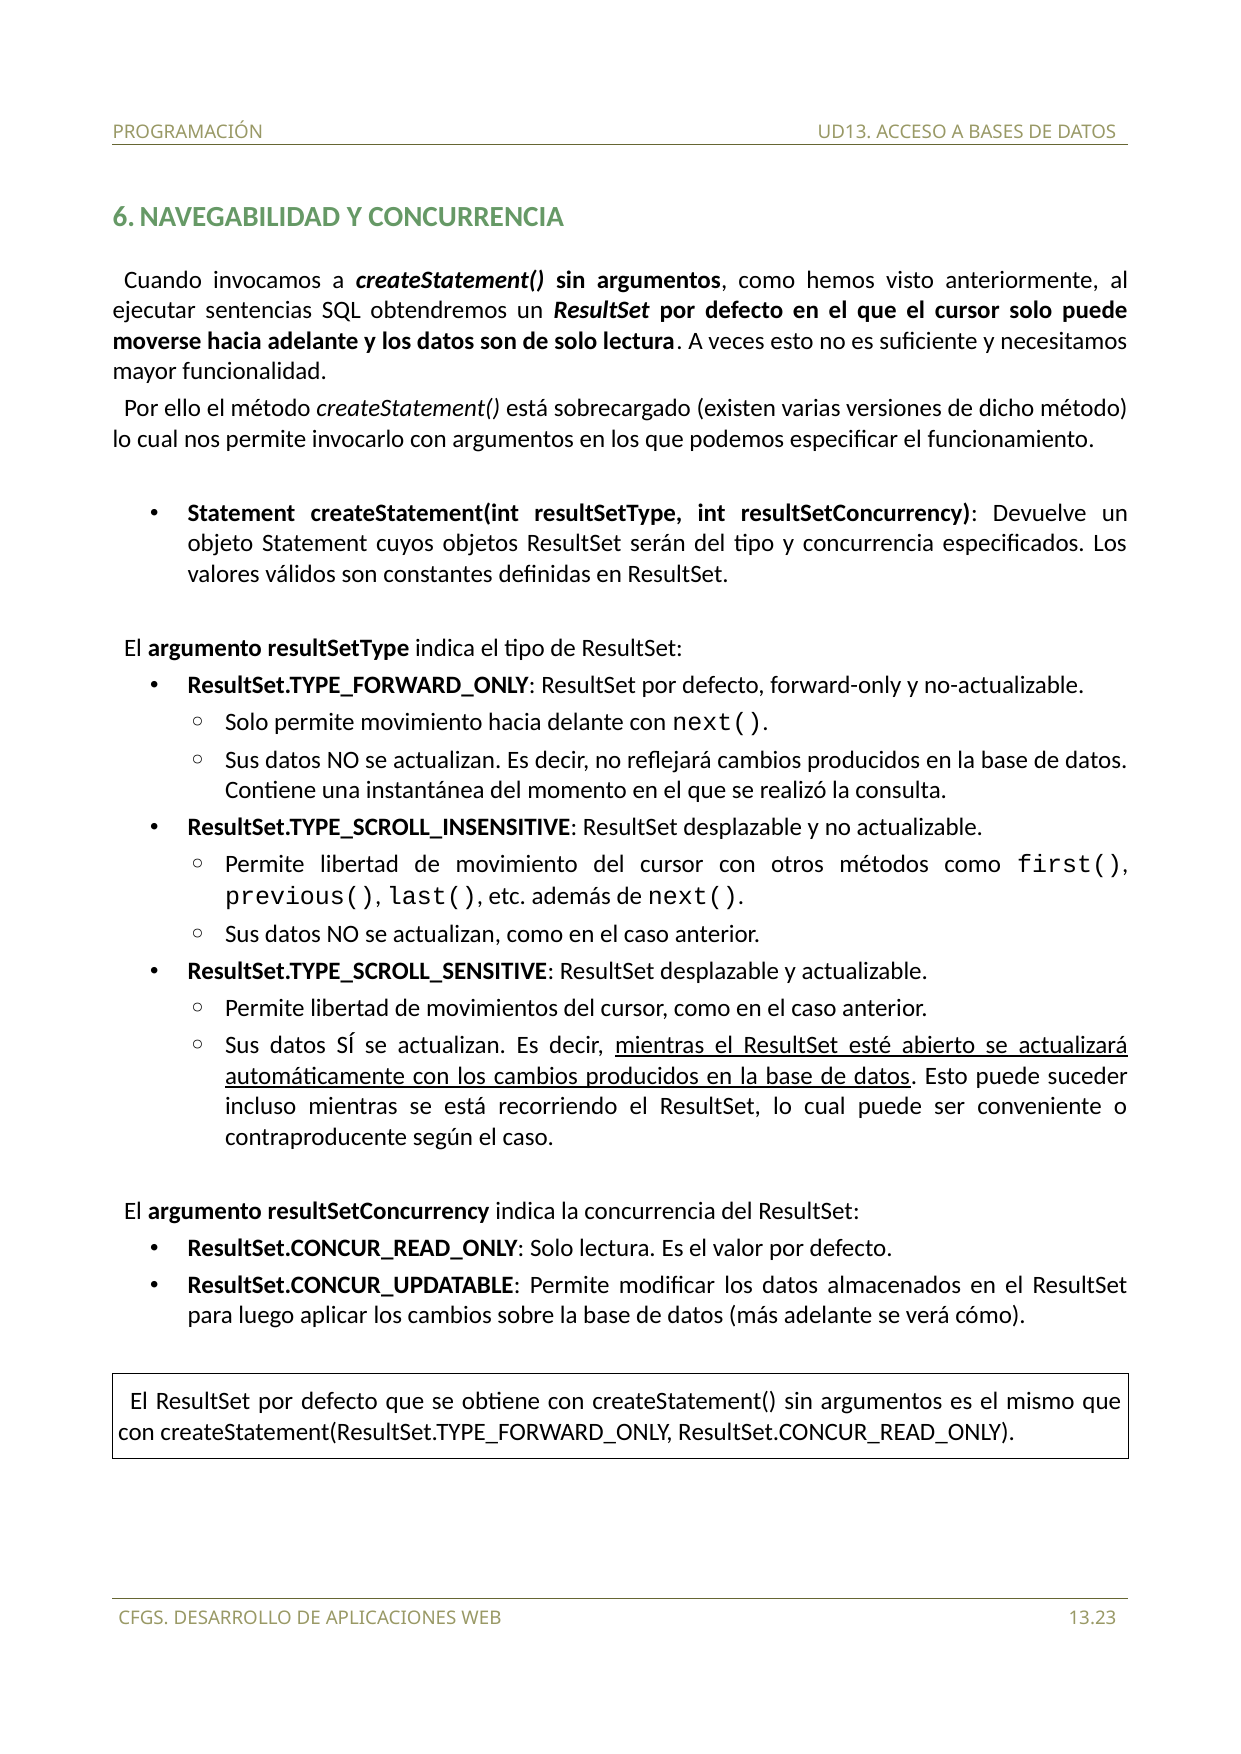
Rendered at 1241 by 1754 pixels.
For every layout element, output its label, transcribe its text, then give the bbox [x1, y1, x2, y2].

list Sus datos NO se actualizan, como en el caso anterior. [187, 918, 1128, 949]
list Sus datos NO se actualizan. Es decir, no reflejará cambios producidos en la base de datos. Contiene una instantánea del momento en el que se realizó la consulta. [187, 744, 1128, 805]
text El argumento resultSetConcurrency indica la concurrencia del ResultSet: [112, 1195, 1128, 1225]
list Statement createStatement(int resultSetType, int resultSetConcurrency): Devuelve un objeto Statement cuyos objetos ResultSet serán del tipo y concurrencia especificados. Los valores válidos son constantes definidas en ResultSet. [150, 497, 1128, 588]
list Solo permite movimiento hacia delante con next(). [187, 706, 1128, 737]
text El argumento resultSetType indica el tipo de ResultSet: [112, 632, 1128, 662]
list ResultSet.CONCUR_UPDATABLE: Permite modificar los datos almacenados en el ResultSet para luego aplicar los cambios sobre la base de datos (más adelante se verá cómo). [150, 1269, 1128, 1330]
text Por ello el método createStatement() está sobrecargado (existen varias versiones de dicho método) lo cual nos permite invocarlo con argumentos en los que podemos especificar el funcionamiento. [112, 392, 1128, 453]
text Cuando invocamos a createStatement() sin argumentos, como hemos visto anteriormente, al ejecutar sentencias SQL obtendremos un ResultSet por defecto en el que el cursor solo puede moverse hacia adelante y los datos son de solo lectura. A veces esto no es suficiente y necesitamos mayor funcionalidad. [112, 264, 1128, 386]
list ResultSet.CONCUR_READ_ONLY: Solo lectura. Es el valor por defecto. [150, 1232, 1128, 1262]
list Permite libertad de movimiento del cursor con otros métodos como first(), previous(), last(), etc. además de next(). [187, 848, 1128, 912]
list ResultSet.TYPE_SCROLL_SENSITIVE: ResultSet desplazable y actualizable. [150, 955, 1128, 986]
list ResultSet.TYPE_FORWARD_ONLY: ResultSet por defecto, forward-only y no-actualizable. [150, 669, 1128, 699]
list ResultSet.TYPE_SCROLL_INSENSITIVE: ResultSet desplazable y no actualizable. [150, 811, 1128, 842]
subtitle NAVEGABILIDAD Y CONCURRENCIA [112, 198, 1128, 234]
list Permite libertad de movimientos del cursor, como en el caso anterior. [187, 992, 1128, 1023]
table_header El ResultSet por defecto que se obtiene con createStatement() sin argumentos es el mismo que con createStatement(ResultSet.TYPE_FORWARD_ONLY, ResultSet.CONCUR_READ_ONLY). [113, 1374, 1128, 1458]
list Sus datos SÍ se actualizan. Es decir, mientras el ResultSet esté abierto se actualizará automáticamente con los cambios producidos en la base de datos. Esto puede suceder incluso mientras se está recorriendo el ResultSet, lo cual puede ser conveniente o contraproducente según el caso. [187, 1029, 1128, 1151]
